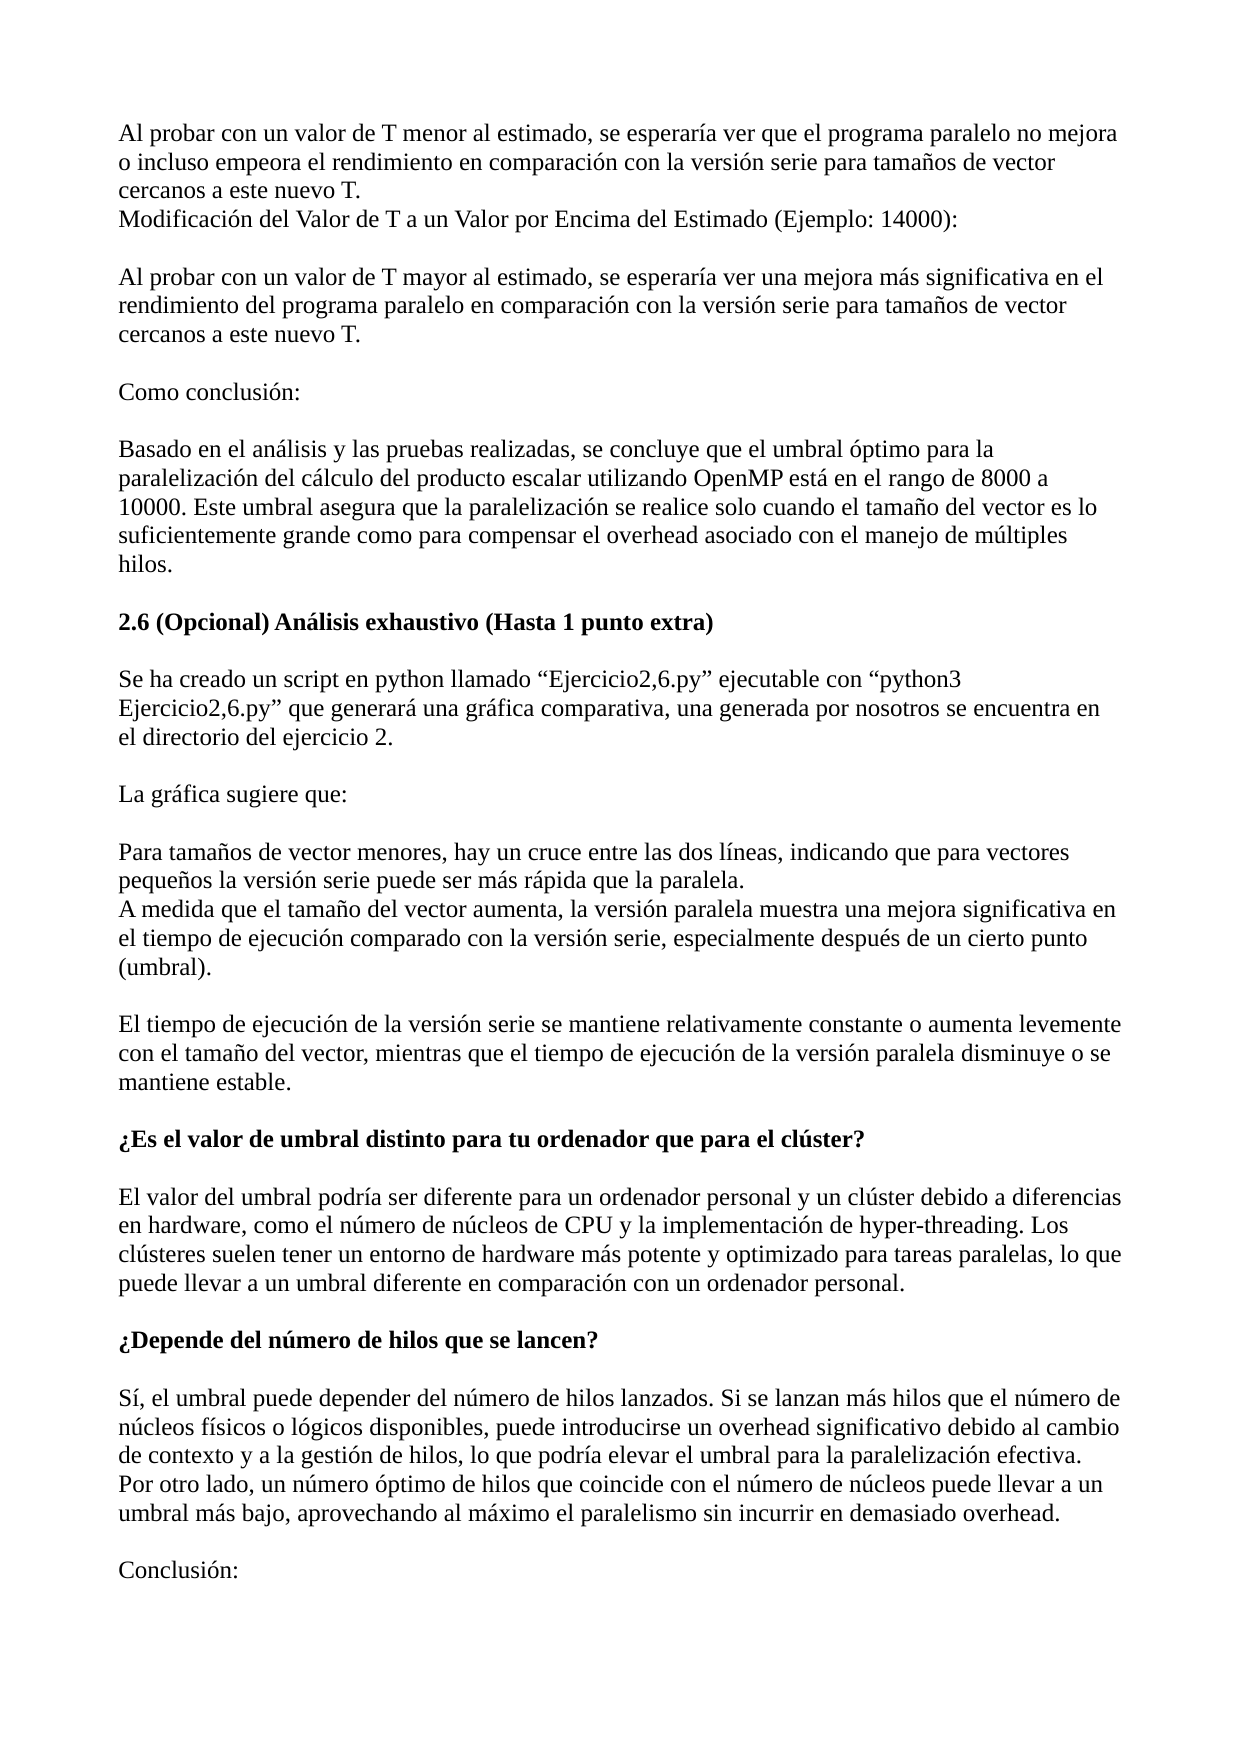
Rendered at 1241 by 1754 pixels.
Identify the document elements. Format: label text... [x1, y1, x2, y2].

text Al probar con un valor de T mayor al estimado, se esperaría ver una mejora más significativa en el rendimiento del programa paralelo en comparación con la versión serie para tamaños de vector cercanos a este nuevo T. [118, 262, 1122, 348]
text Conclusión: [118, 1556, 1122, 1584]
text 2.6 (Opcional) Análisis exhaustivo (Hasta 1 punto extra) [118, 607, 1122, 636]
text Se ha creado un script en python llamado “Ejercicio2,6.py” ejecutable con “python3 Ejercicio2,6.py” que generará una gráfica comparativa, una generada por nosotros se encuentra en el directorio del ejercicio 2. [118, 664, 1122, 751]
text Al probar con un valor de T menor al estimado, se esperaría ver que el programa paralelo no mejora o incluso empeora el rendimiento en comparación con la versión serie para tamaños de vector cercanos a este nuevo T. [118, 118, 1122, 204]
text El tiempo de ejecución de la versión serie se mantiene relativamente constante o aumenta levemente con el tamaño del vector, mientras que el tiempo de ejecución de la versión paralela disminuye o se mantiene estable. [118, 1009, 1122, 1096]
text ¿Depende del número de hilos que se lancen? [118, 1326, 1122, 1354]
text Como conclusión: [118, 377, 1122, 406]
text Sí, el umbral puede depender del número de hilos lanzados. Si se lanzan más hilos que el número de núcleos físicos o lógicos disponibles, puede introducirse un overhead significativo debido al cambio de contexto y a la gestión de hilos, lo que podría elevar el umbral para la paralelización efectiva. Por otro lado, un número óptimo de hilos que coincide con el número de núcleos puede llevar a un umbral más bajo, aprovechando al máximo el paralelismo sin incurrir en demasiado overhead. [118, 1383, 1122, 1527]
text A medida que el tamaño del vector aumenta, la versión paralela muestra una mejora significativa en el tiempo de ejecución comparado con la versión serie, especialmente después de un cierto punto (umbral). [118, 894, 1122, 981]
text La gráfica sugiere que: [118, 779, 1122, 808]
text El valor del umbral podría ser diferente para un ordenador personal y un clúster debido a diferencias en hardware, como el número de núcleos de CPU y la implementación de hyper-threading. Los clústeres suelen tener un entorno de hardware más potente y optimizado para tareas paralelas, lo que puede llevar a un umbral diferente en comparación con un ordenador personal. [118, 1182, 1122, 1297]
text Basado en el análisis y las pruebas realizadas, se concluye que el umbral óptimo para la paralelización del cálculo del producto escalar utilizando OpenMP está en el rango de 8000 a 10000. Este umbral asegura que la paralelización se realice solo cuando el tamaño del vector es lo suficientemente grande como para compensar el overhead asociado con el manejo de múltiples hilos. [118, 406, 1122, 578]
text Para tamaños de vector menores, hay un cruce entre las dos líneas, indicando que para vectores pequeños la versión serie puede ser más rápida que la paralela. [118, 837, 1122, 894]
text ¿Es el valor de umbral distinto para tu ordenador que para el clúster? [118, 1124, 1122, 1153]
text Modificación del Valor de T a un Valor por Encima del Estimado (Ejemplo: 14000): [118, 204, 1122, 233]
